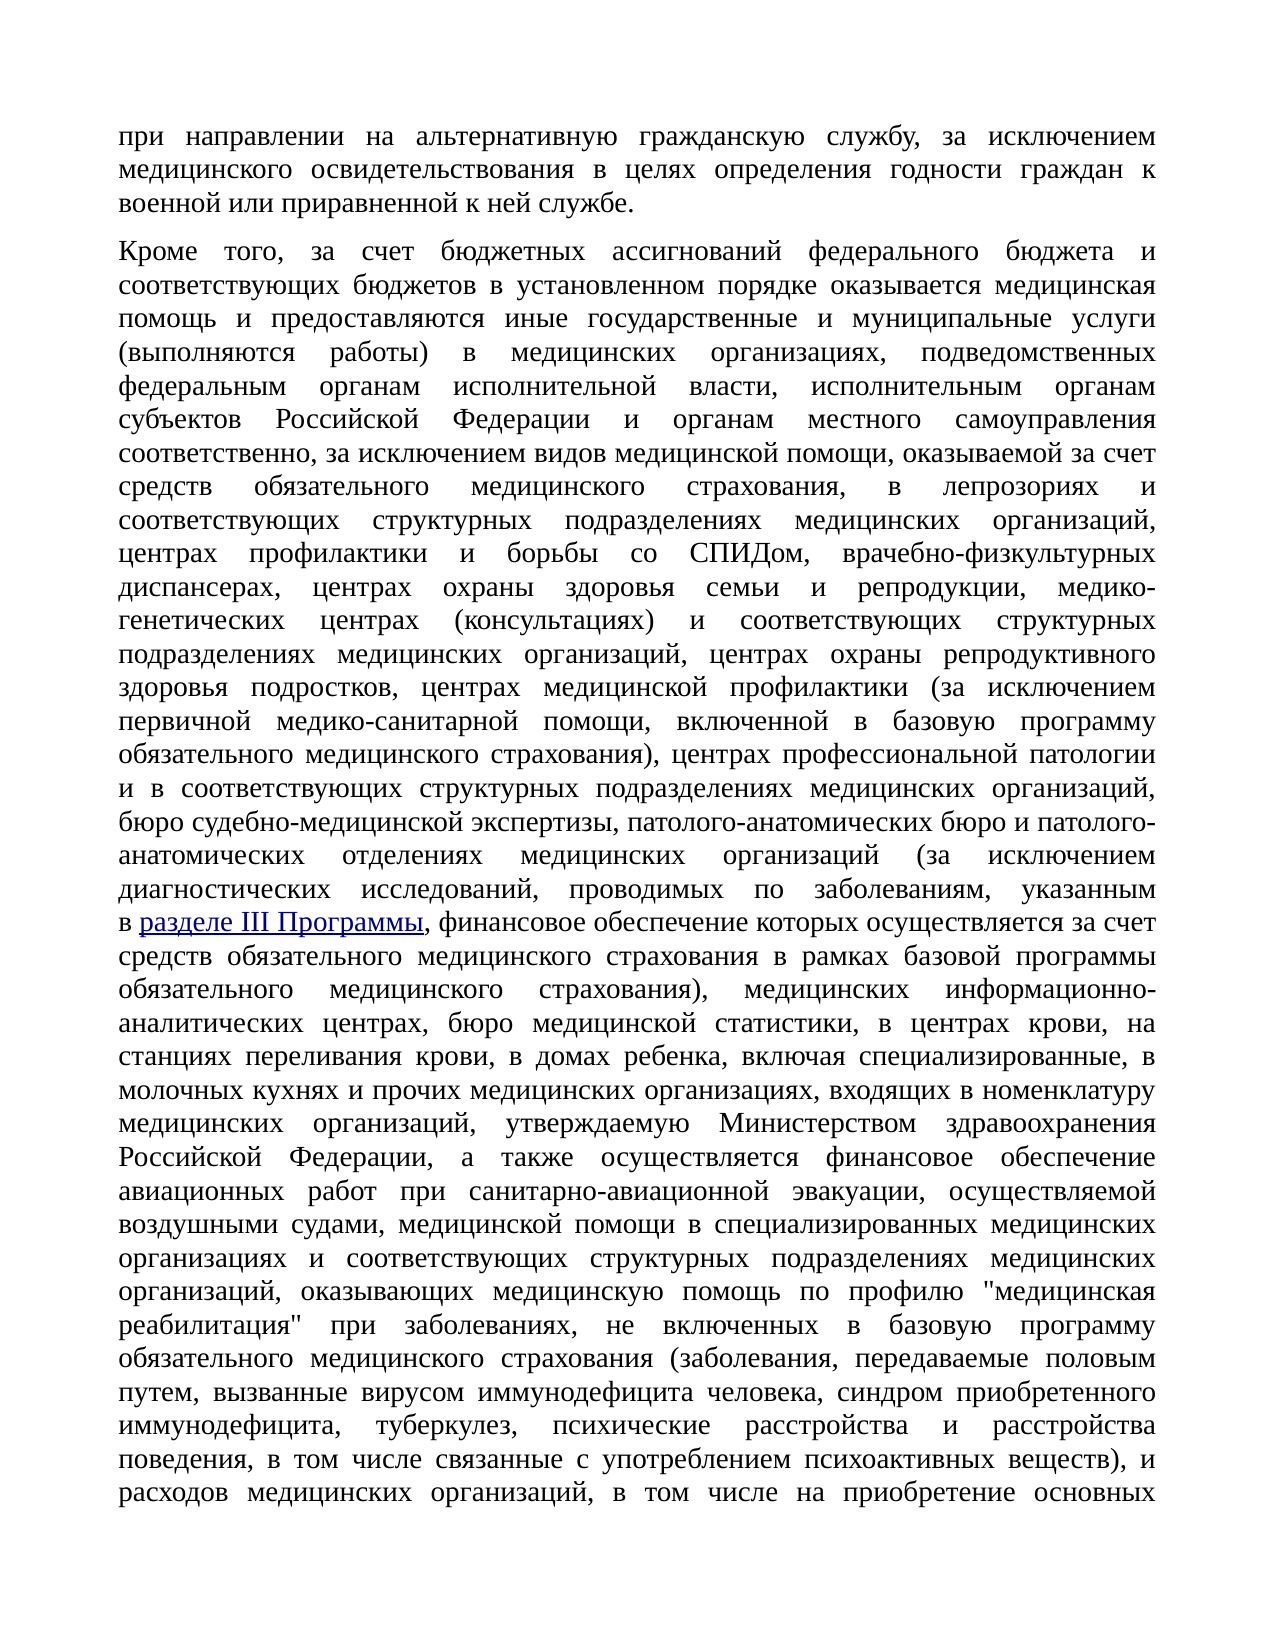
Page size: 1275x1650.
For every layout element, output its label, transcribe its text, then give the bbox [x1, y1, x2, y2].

text Кроме того, за счет бюджетных ассигнований федерального бюджета и соответствующих бюджетов в установленном порядке оказывается медицинская помощь и предоставляются иные государственные и муниципальные услуги (выполняются работы) в медицинских организациях, подведомственных федеральным органам исполнительной власти, исполнительным органам субъектов Российской Федерации и органам местного самоуправления соответственно, за исключением видов медицинской помощи, оказываемой за счет средств обязательного медицинского страхования, в лепрозориях и соответствующих структурных подразделениях медицинских организаций, центрах профилактики и борьбы со СПИДом, врачебно-физкультурных диспансерах, центрах охраны здоровья семьи и репродукции, медико-генетических центрах (консультациях) и соответствующих структурных подразделениях медицинских организаций, центрах охраны репродуктивного здоровья подростков, центрах медицинской профилактики (за исключением первичной медико-санитарной помощи, включенной в базовую программу обязательного медицинского страхования), центрах профессиональной патологии и в соответствующих структурных подразделениях медицинских организаций, бюро судебно-медицинской экспертизы, патолого-анатомических бюро и патолого-анатомических отделениях медицинских организаций (за исключением диагностических исследований, проводимых по заболеваниям, указанным в разделе III Программы, финансовое обеспечение которых осуществляется за счет средств обязательного медицинского страхования в рамках базовой программы обязательного медицинского страхования), медицинских информационно-аналитических центрах, бюро медицинской статистики, в центрах крови, на станциях переливания крови, в домах ребенка, включая специализированные, в молочных кухнях и прочих медицинских организациях, входящих в номенклатуру медицинских организаций, утверждаемую Министерством здравоохранения Российской Федерации, а также осуществляется финансовое обеспечение авиационных работ при санитарно-авиационной эвакуации, осуществляемой воздушными судами, медицинской помощи в специализированных медицинских организациях и соответствующих структурных подразделениях медицинских организаций, оказывающих медицинскую помощь по профилю "медицинская реабилитация" при заболеваниях, не включенных в базовую программу обязательного медицинского страхования (заболевания, передаваемые половым путем, вызванные вирусом иммунодефицита человека, синдром приобретенного иммунодефицита, туберкулез, психические расстройства и расстройства поведения, в том числе связанные с употреблением психоактивных веществ), и расходов медицинских организаций, в том числе на приобретение основных [118, 233, 1157, 1508]
text при направлении на альтернативную гражданскую службу, за исключением медицинского освидетельствования в целях определения годности граждан к военной или приравненной к ней службе. [118, 118, 1157, 219]
